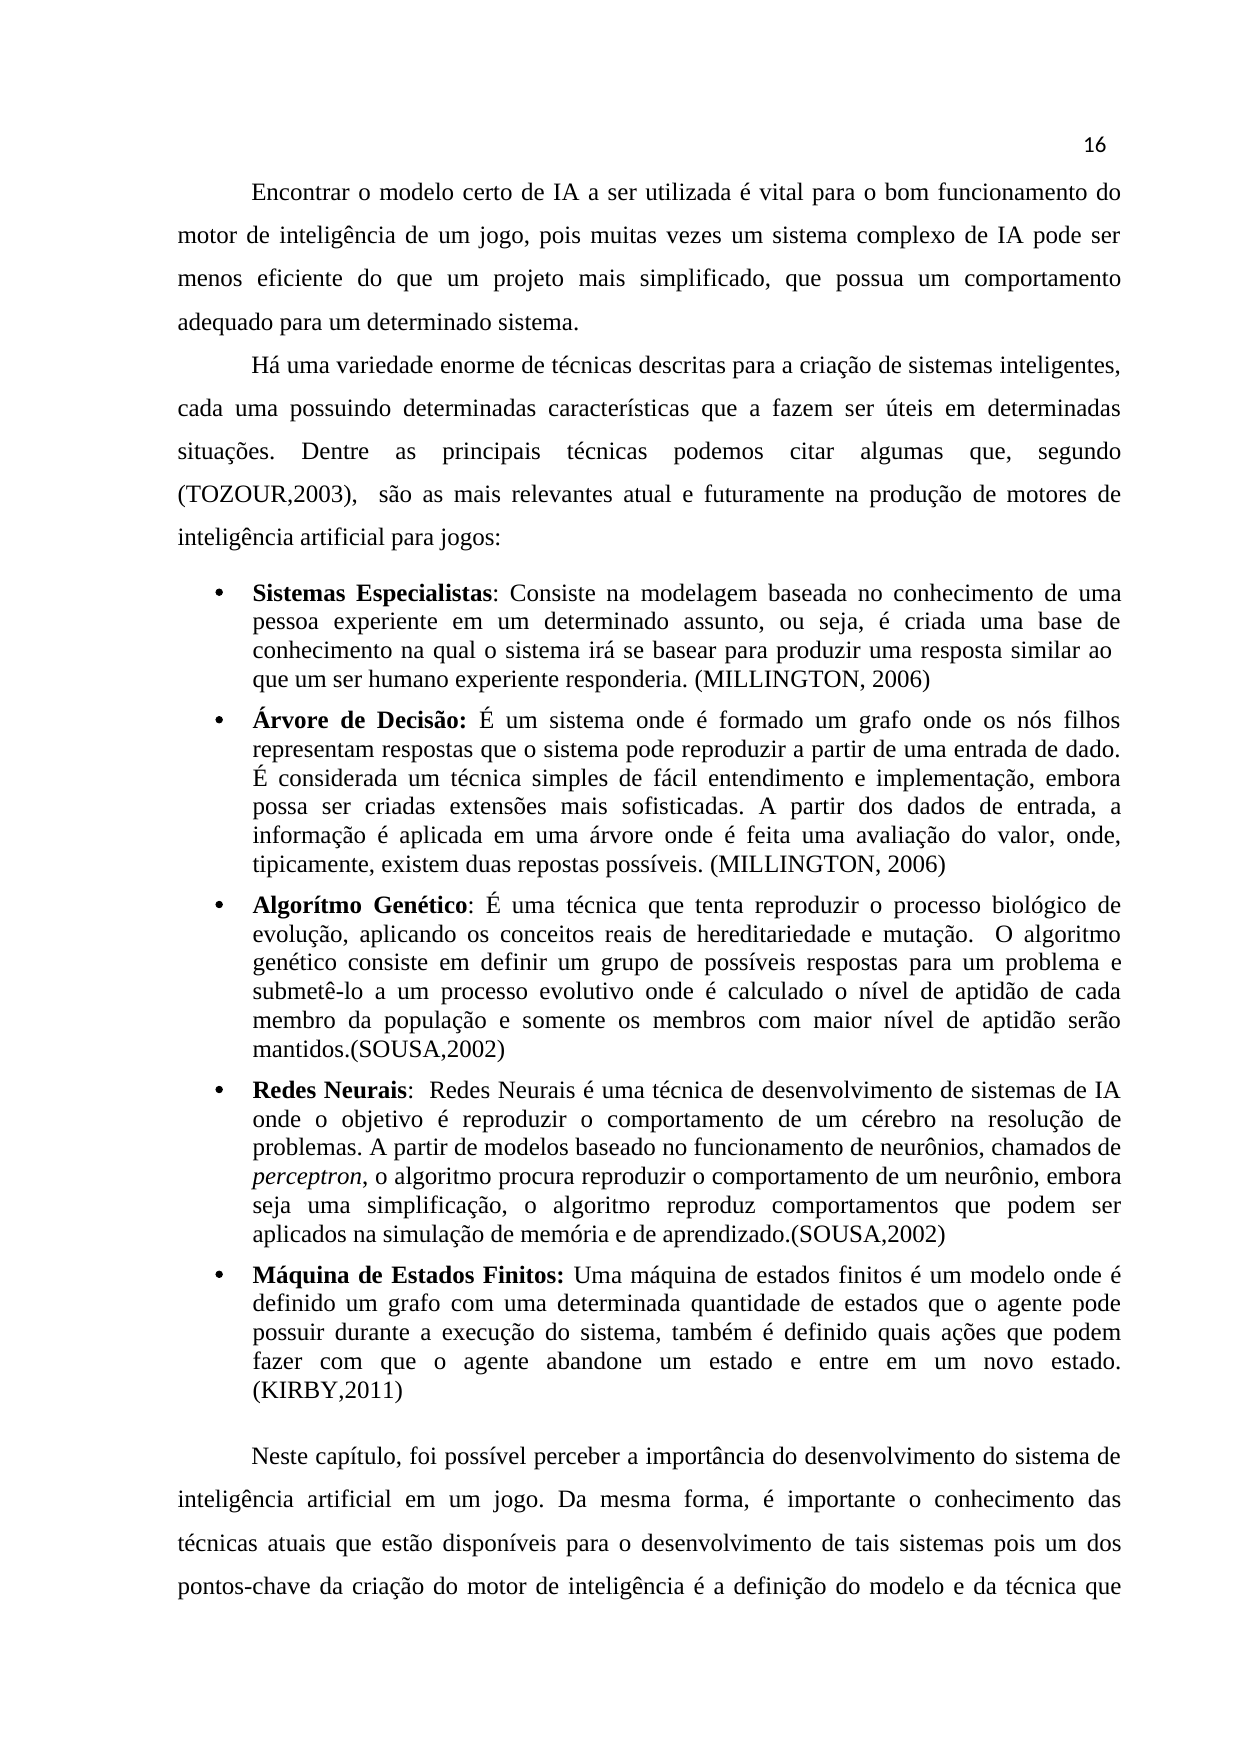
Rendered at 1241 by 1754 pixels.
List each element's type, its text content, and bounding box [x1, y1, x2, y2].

list Máquina de Estados Finitos: Uma máquina de estados finitos é um modelo onde é definido um grafo com uma determinada quantidade de estados que o agente pode possuir durante a execução do sistema, também é definido quais ações que podem fazer com que o agente abandone um estado e entre em um novo estado. (KIRBY,2011) [215, 1260, 1122, 1403]
text Neste capítulo, foi possível perceber a importância do desenvolvimento do sistema de inteligência artificial em um jogo. Da mesma forma, é importante o conhecimento das técnicas atuais que estão disponíveis para o desenvolvimento de tais sistemas pois um dos pontos-chave da criação do motor de inteligência é a definição do modelo e da técnica que [177, 1441, 1122, 1599]
list Redes Neurais: Redes Neurais é uma técnica de desenvolvimento de sistemas de IA onde o objetivo é reproduzir o comportamento de um cérebro na resolução de problemas. A partir de modelos baseado no funcionamento de neurônios, chamados de perceptron, o algoritmo procura reproduzir o comportamento de um neurônio, embora seja uma simplificação, o algoritmo reproduz comportamentos que podem ser aplicados na simulação de memória e de aprendizado.(SOUSA,2002) [215, 1075, 1122, 1247]
list Algorítmo Genético: É uma técnica que tenta reproduzir o processo biológico de evolução, aplicando os conceitos reais de hereditariedade e mutação. O algoritmo genético consiste em definir um grupo de possíveis respostas para um problema e submetê-lo a um processo evolutivo onde é calculado o nível de aptidão de cada membro da população e somente os membros com maior nível de aptidão serão mantidos.(SOUSA,2002) [215, 890, 1122, 1062]
text Há uma variedade enorme de técnicas descritas para a criação de sistemas inteligentes, cada uma possuindo determinadas características que a fazem ser úteis em determinadas situações. Dentre as principais técnicas podemos citar algumas que, segundo (TOZOUR,2003), são as mais relevantes atual e futuramente na produção de motores de inteligência artificial para jogos: [177, 350, 1122, 551]
list Árvore de Decisão: É um sistema onde é formado um grafo onde os nós filhos representam respostas que o sistema pode reproduzir a partir de uma entrada de dado. É considerada um técnica simples de fácil entendimento e implementação, embora possa ser criadas extensões mais sofisticadas. A partir dos dados de entrada, a informação é aplicada em uma árvore onde é feita uma avaliação do valor, onde, tipicamente, existem duas repostas possíveis. (MILLINGTON, 2006) [215, 705, 1122, 878]
list Sistemas Especialistas: Consiste na modelagem baseada no conhecimento de uma pessoa experiente em um determinado assunto, ou seja, é criada uma base de conhecimento na qual o sistema irá se basear para produzir uma resposta similar ao que um ser humano experiente responderia. (MILLINGTON, 2006) [215, 578, 1122, 693]
list Encontrar o modelo certo de IA a ser utilizada é vital para o bom funcionamento do motor de inteligência de um jogo, pois muitas vezes um sistema complexo de IA pode ser menos eficiente do que um projeto mais simplificado, que possua um comportamento adequado para um determinado sistema. [177, 177, 1122, 335]
